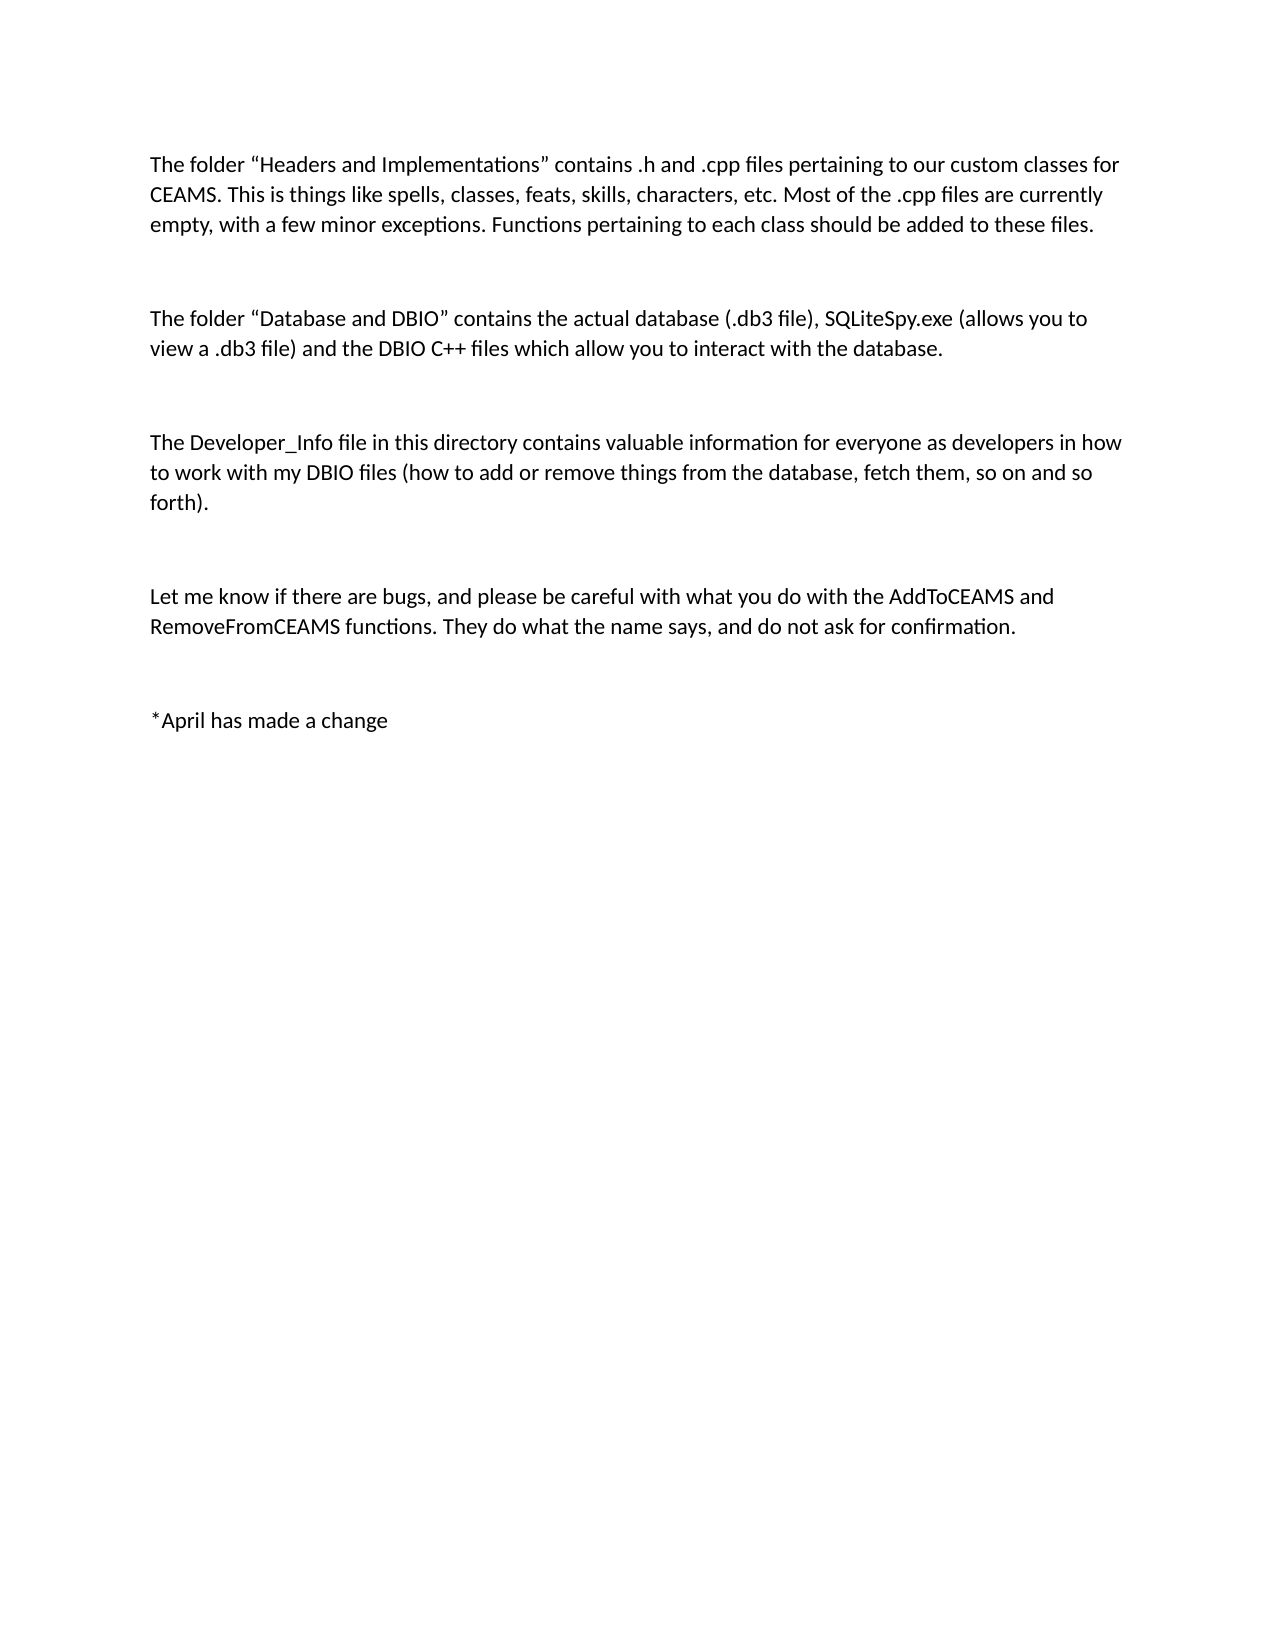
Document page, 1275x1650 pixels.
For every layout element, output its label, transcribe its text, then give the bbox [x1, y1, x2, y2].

text Let me know if there are bugs, and please be careful with what you do with the AddToCEAMS and RemoveFromCEAMS functions. They do what the name says, and do not ask for confirmation. [150, 582, 1125, 641]
text The folder “Database and DBIO” contains the actual database (.db3 file), SQLiteSpy.exe (allows you to view a .db3 file) and the DBIO C++ files which allow you to interact with the database. [150, 304, 1125, 362]
text The Developer_Info file in this directory contains valuable information for everyone as developers in how to work with my DBIO files (how to add or remove things from the database, fetch them, so on and so forth). [150, 428, 1125, 517]
text The folder “Headers and Implementations” contains .h and .cpp files pertaining to our custom classes for CEAMS. This is things like spells, classes, feats, skills, characters, etc. Most of the .cpp files are currently empty, with a few minor exceptions. Functions pertaining to each class should be added to these files. [150, 150, 1125, 238]
text *April has made a change [150, 706, 1125, 734]
